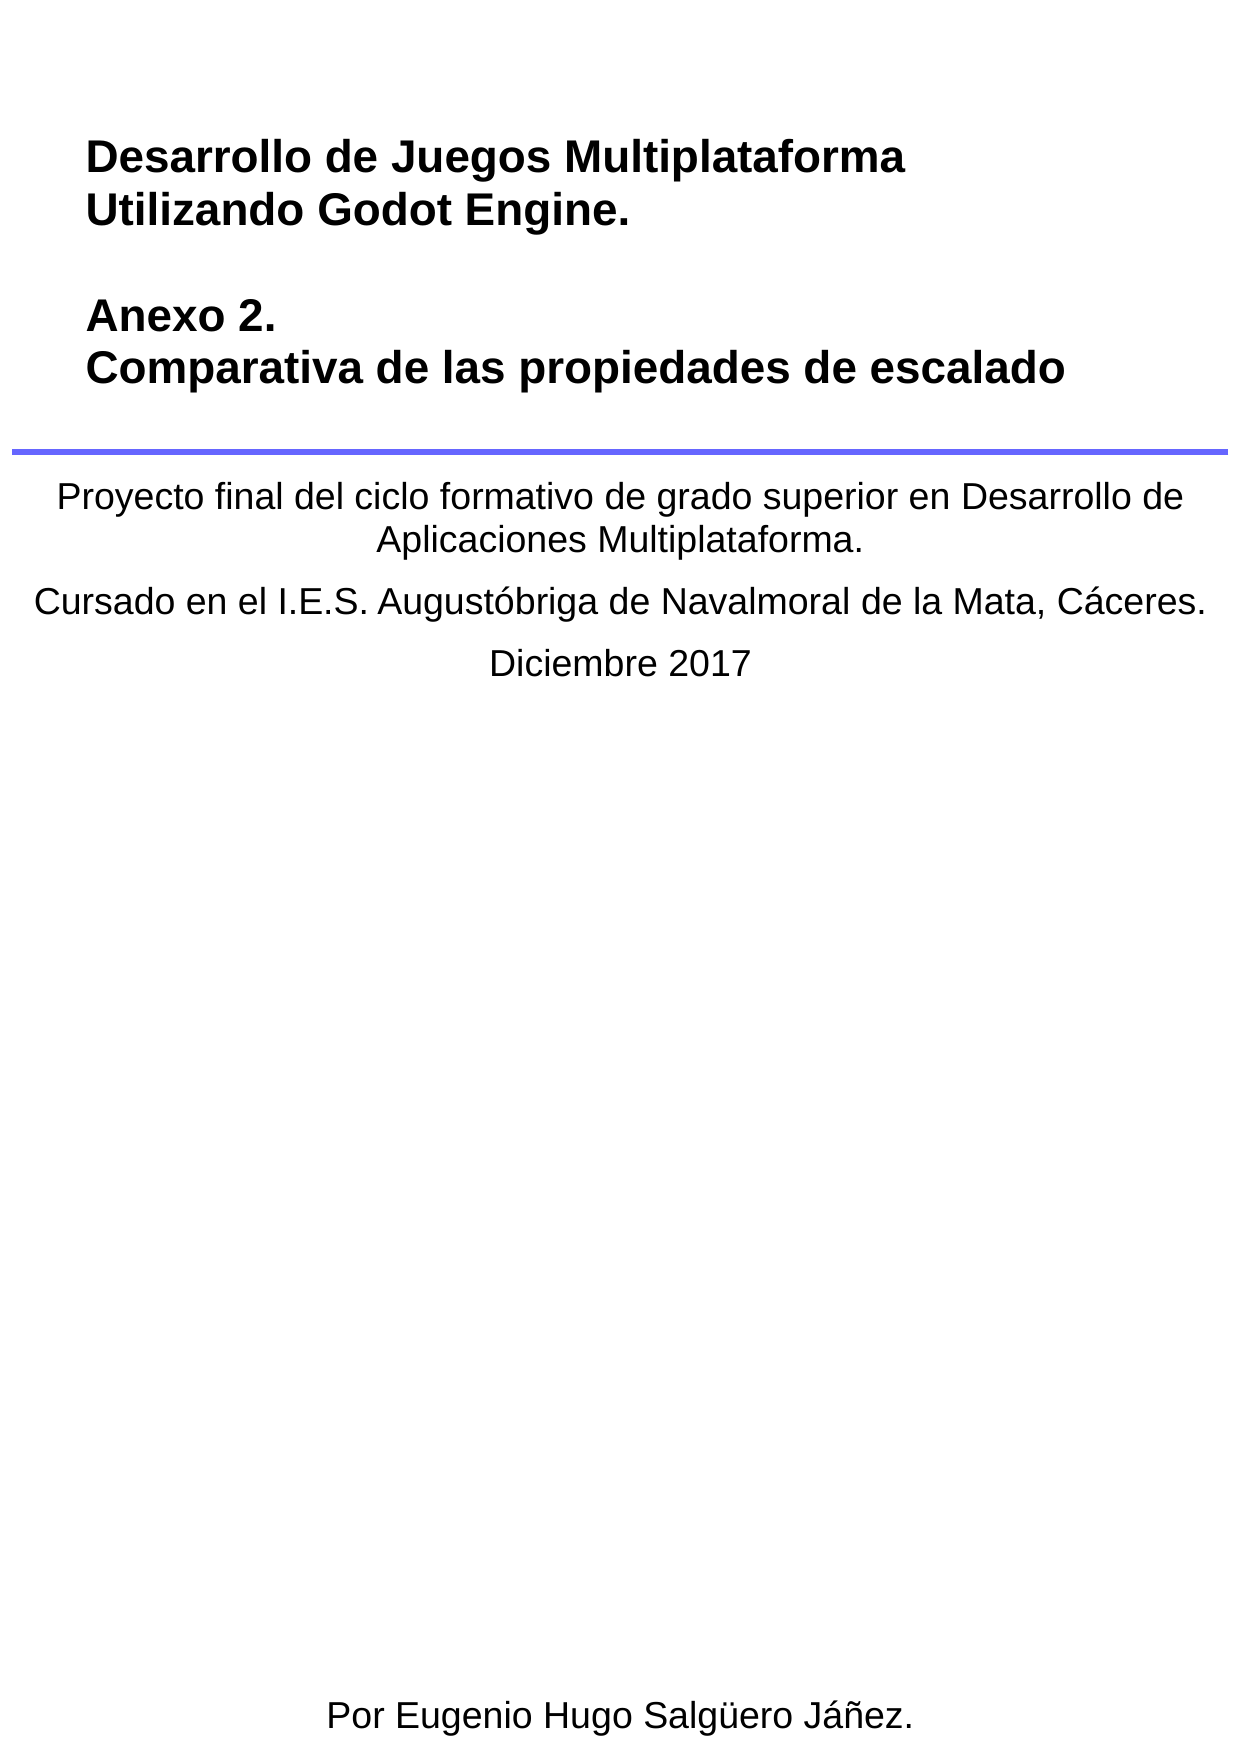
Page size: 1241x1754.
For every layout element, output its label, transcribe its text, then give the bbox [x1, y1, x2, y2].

subtitle Cursado en el I.E.S. Augustóbriga de Navalmoral de la Mata, Cáceres. [12, 579, 1228, 622]
title Desarrollo de Juegos Multiplataforma Utilizando Godot Engine. Anexo 2. Comparativa de las propiedades de escalado [12, 127, 1228, 449]
subtitle Proyecto final del ciclo formativo de grado superior en Desarrollo de Aplicaciones Multiplataforma. [12, 474, 1228, 560]
subtitle Diciembre 2017 [12, 641, 1228, 684]
subtitle Por Eugenio Hugo Salgüero Jáñez. [12, 1693, 1228, 1736]
